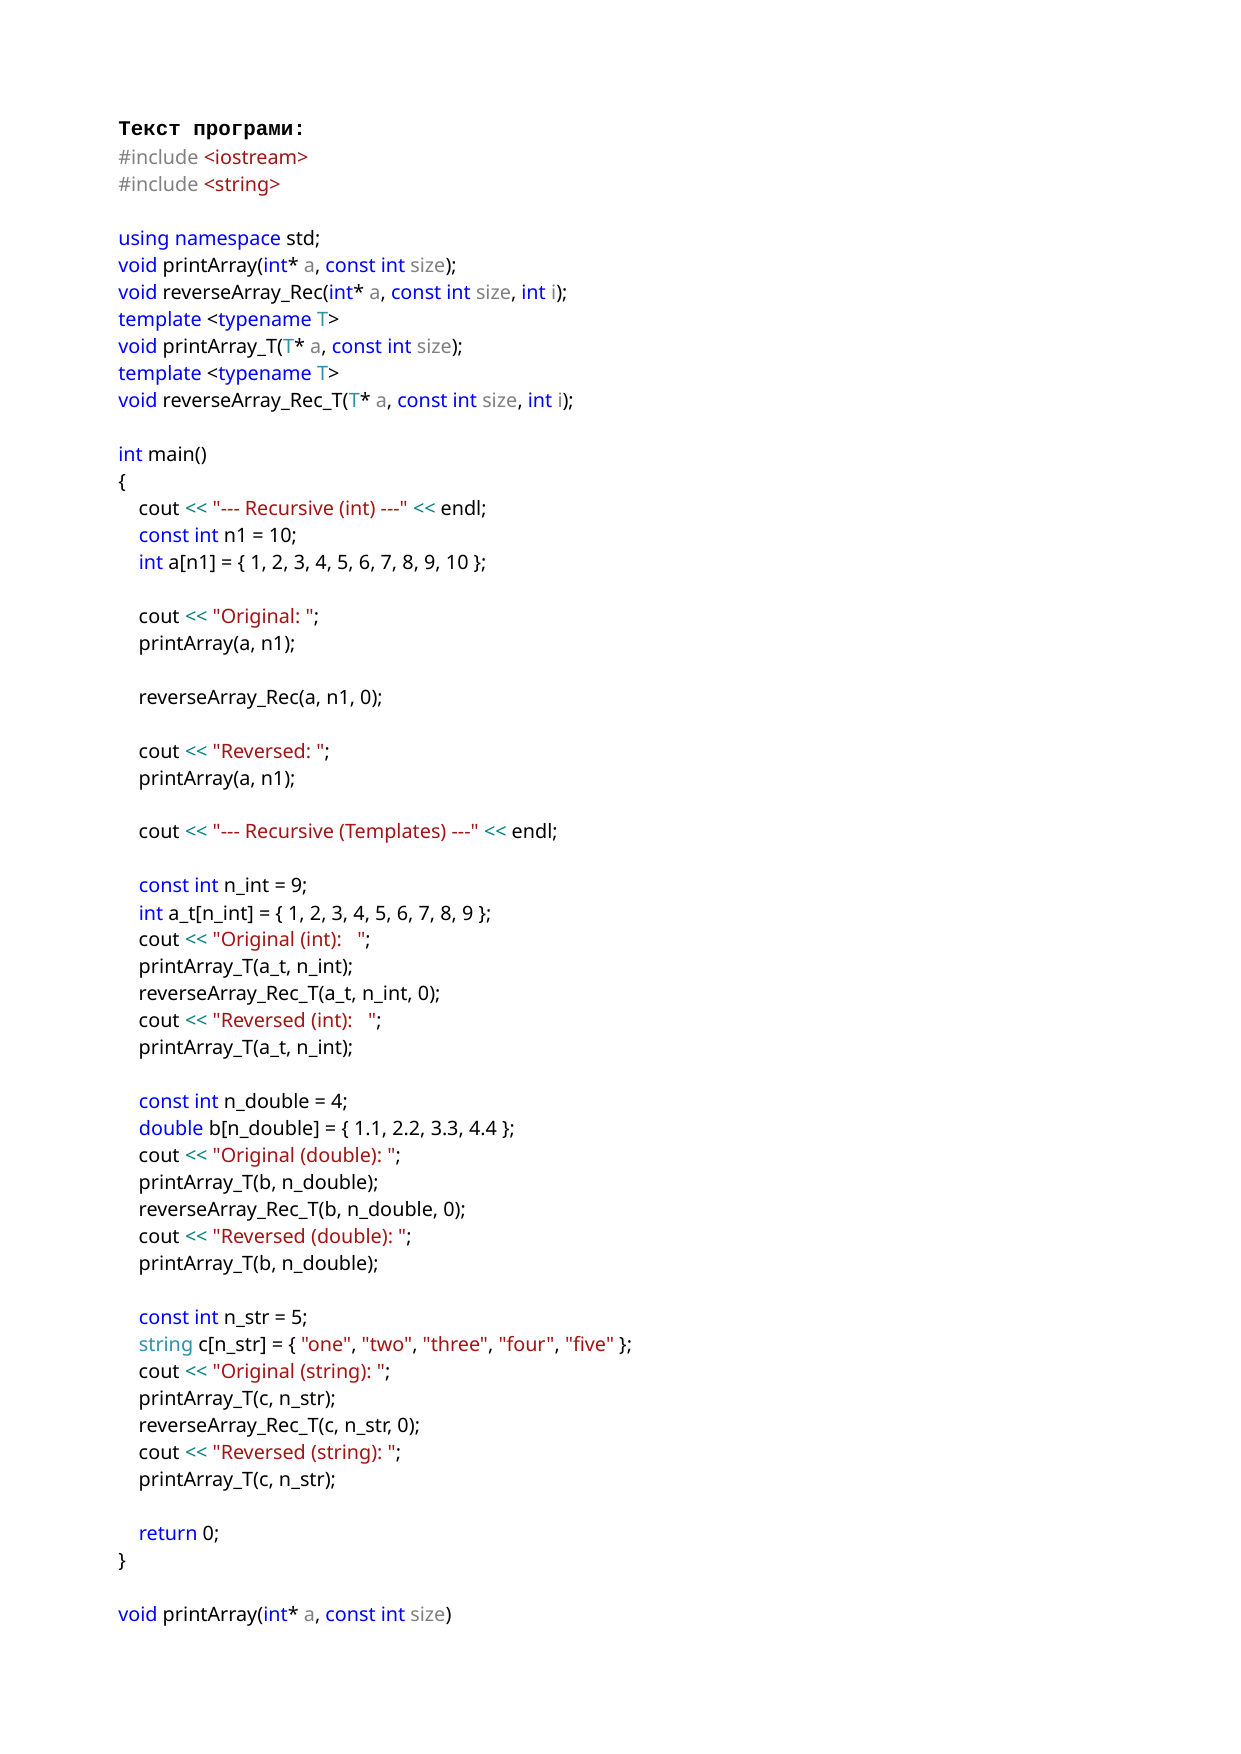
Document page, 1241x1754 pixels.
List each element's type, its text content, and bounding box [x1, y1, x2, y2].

text cout << "--- Recursive (int) ---" << endl; [118, 494, 1122, 521]
text cout << "Reversed (int): "; [118, 1007, 1122, 1034]
text cout << "Reversed (double): "; [118, 1222, 1122, 1249]
text cout << "Original (double): "; [118, 1142, 1122, 1168]
text cout << "Original: "; [118, 602, 1122, 629]
text const int n1 = 10; [118, 521, 1122, 548]
text const int n_str = 5; [118, 1303, 1122, 1330]
text reverseArray_Rec(a, n1, 0); [118, 683, 1122, 710]
text cout << "Original (int): "; [118, 926, 1122, 953]
text printArray(a, n1); [118, 629, 1122, 656]
text Текст програми: [118, 118, 1122, 142]
text reverseArray_Rec_T(b, n_double, 0); [118, 1196, 1122, 1222]
text printArray_T(a_t, n_int); [118, 1034, 1122, 1061]
text int main() [118, 440, 1122, 467]
text template <typename T> [118, 359, 1122, 386]
text printArray_T(a_t, n_int); [118, 953, 1122, 980]
text reverseArray_Rec_T(a_t, n_int, 0); [118, 980, 1122, 1007]
text void reverseArray_Rec(int* a, const int size, int i); [118, 278, 1122, 305]
text void printArray_T(T* a, const int size); [118, 332, 1122, 359]
text using namespace std; [118, 224, 1122, 251]
text void reverseArray_Rec_T(T* a, const int size, int i); [118, 386, 1122, 413]
text printArray_T(c, n_str); [118, 1384, 1122, 1411]
text { [118, 467, 1122, 494]
text int a[n1] = { 1, 2, 3, 4, 5, 6, 7, 8, 9, 10 }; [118, 548, 1122, 575]
text printArray_T(b, n_double); [118, 1249, 1122, 1276]
text const int n_double = 4; [118, 1088, 1122, 1114]
text return 0; [118, 1519, 1122, 1546]
text cout << "--- Recursive (Templates) ---" << endl; [118, 818, 1122, 845]
text reverseArray_Rec_T(c, n_str, 0); [118, 1411, 1122, 1438]
text void printArray(int* a, const int size); [118, 251, 1122, 278]
text double b[n_double] = { 1.1, 2.2, 3.3, 4.4 }; [118, 1114, 1122, 1142]
text cout << "Reversed: "; [118, 737, 1122, 764]
text int a_t[n_int] = { 1, 2, 3, 4, 5, 6, 7, 8, 9 }; [118, 899, 1122, 926]
text printArray_T(b, n_double); [118, 1168, 1122, 1196]
text const int n_int = 9; [118, 872, 1122, 899]
text printArray_T(c, n_str); [118, 1465, 1122, 1492]
text printArray(a, n1); [118, 764, 1122, 791]
text template <typename T> [118, 305, 1122, 332]
text cout << "Reversed (string): "; [118, 1438, 1122, 1465]
text } [118, 1546, 1122, 1573]
text void printArray(int* a, const int size) [118, 1600, 1122, 1627]
text string c[n_str] = { "one", "two", "three", "four", "five" }; [118, 1330, 1122, 1357]
text #include <string> [118, 170, 1122, 197]
text cout << "Original (string): "; [118, 1357, 1122, 1384]
text #include <iostream> [118, 143, 1122, 170]
